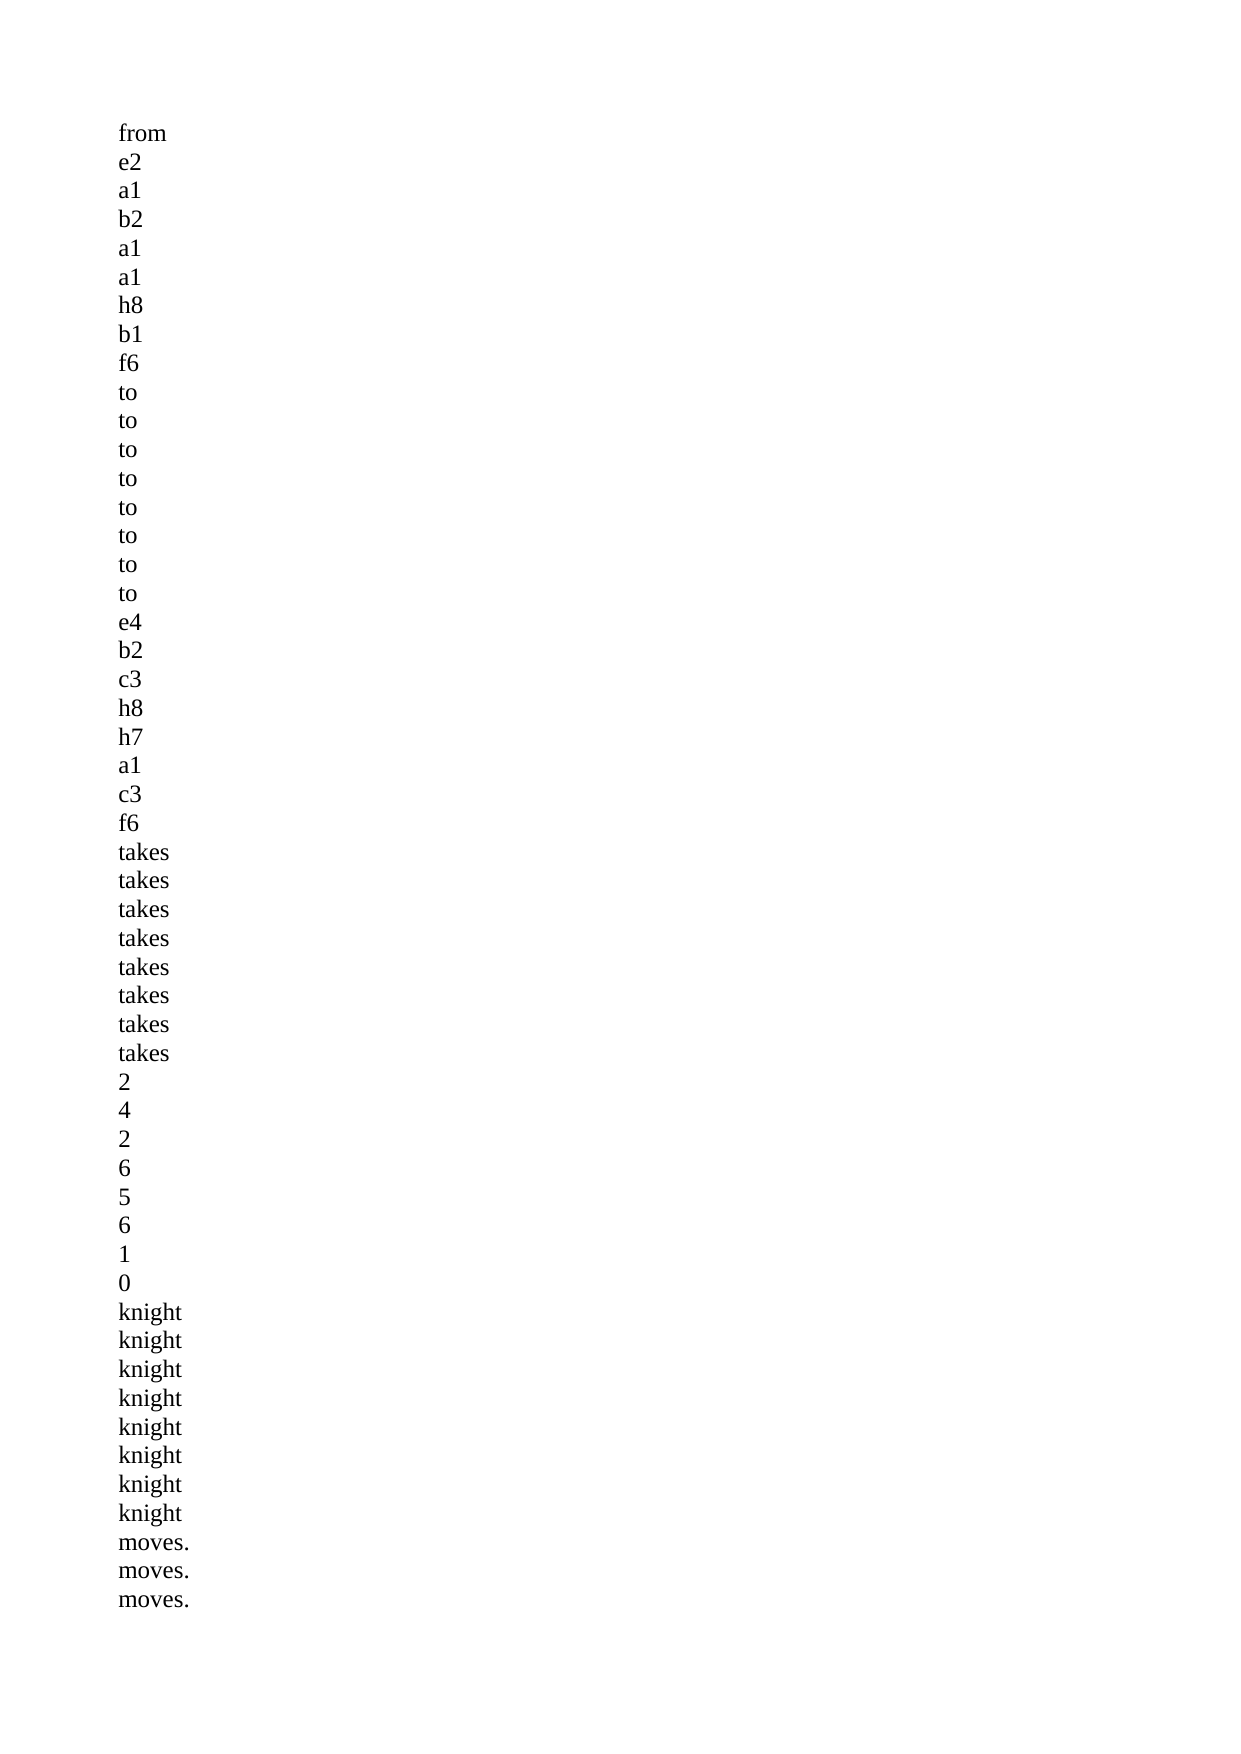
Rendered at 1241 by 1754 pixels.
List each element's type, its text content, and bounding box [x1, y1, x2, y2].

text takes [118, 866, 1122, 894]
text takes [118, 894, 1122, 923]
text h7 [118, 722, 1122, 751]
text e4 [118, 607, 1122, 636]
text to [118, 463, 1122, 492]
text to [118, 406, 1122, 434]
text takes [118, 1009, 1122, 1038]
text takes [118, 837, 1122, 866]
text knight [118, 1469, 1122, 1498]
text a1 [118, 262, 1122, 291]
text to [118, 434, 1122, 463]
text b2 [118, 204, 1122, 233]
text 2 [118, 1124, 1122, 1153]
text c3 [118, 779, 1122, 808]
text knight [118, 1354, 1122, 1383]
text moves. [118, 1527, 1122, 1556]
text takes [118, 923, 1122, 952]
text a1 [118, 751, 1122, 779]
text takes [118, 981, 1122, 1009]
text e2 [118, 147, 1122, 176]
text b1 [118, 319, 1122, 348]
text to [118, 549, 1122, 578]
text 6 [118, 1211, 1122, 1239]
text h8 [118, 291, 1122, 319]
text knight [118, 1498, 1122, 1527]
text a1 [118, 176, 1122, 204]
text knight [118, 1412, 1122, 1441]
text 1 [118, 1239, 1122, 1268]
text takes [118, 1038, 1122, 1067]
text b2 [118, 636, 1122, 664]
text f6 [118, 348, 1122, 377]
text 0 [118, 1268, 1122, 1297]
text to [118, 521, 1122, 549]
text 5 [118, 1182, 1122, 1211]
text knight [118, 1326, 1122, 1354]
text knight [118, 1383, 1122, 1412]
text knight [118, 1441, 1122, 1469]
text 6 [118, 1153, 1122, 1182]
text to [118, 578, 1122, 607]
text takes [118, 952, 1122, 981]
text c3 [118, 664, 1122, 693]
text 2 [118, 1067, 1122, 1096]
text a1 [118, 233, 1122, 262]
text to [118, 492, 1122, 521]
text f6 [118, 808, 1122, 837]
text moves. [118, 1584, 1122, 1613]
text from [118, 118, 1122, 147]
text knight [118, 1297, 1122, 1326]
text to [118, 377, 1122, 406]
text 4 [118, 1096, 1122, 1124]
text moves. [118, 1556, 1122, 1584]
text h8 [118, 693, 1122, 722]
